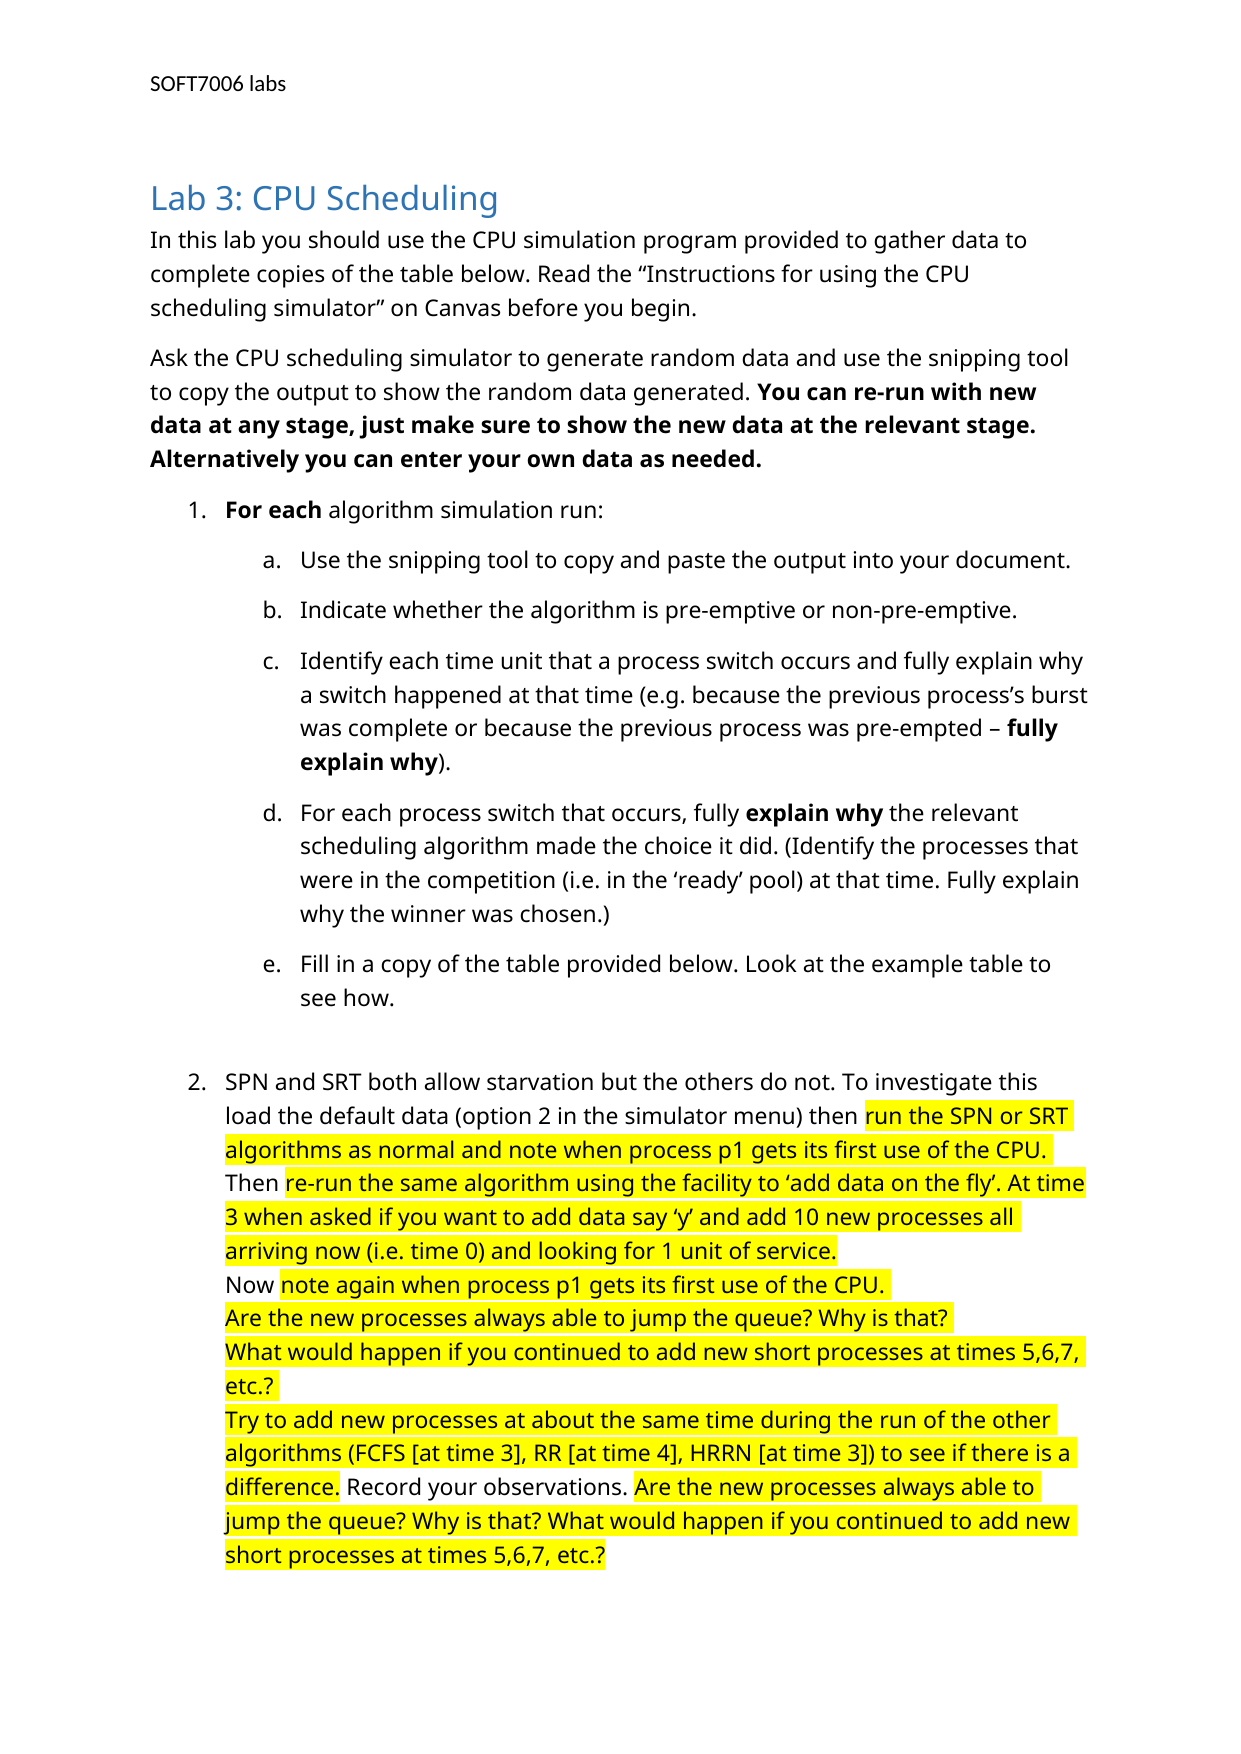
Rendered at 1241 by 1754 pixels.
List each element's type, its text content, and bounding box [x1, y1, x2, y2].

list SPN and SRT both allow starvation but the others do not. To investigate this load the default data (option 2 in the simulator menu) then run the SPN or SRT algorithms as normal and note when process p1 gets its first use of the CPU. Then re-run the same algorithm using the facility to ‘add data on the fly’. At time 3 when asked if you want to add data say ‘y’ and add 10 new processes all arriving now (i.e. time 0) and looking for 1 unit of service. Now note again when process p1 gets its first use of the CPU. Are the new processes always able to jump the queue? Why is that? What would happen if you continued to add new short processes at times 5,6,7, etc.? Try to add new processes at about the same time during the run of the other algorithms (FCFS [at time 3], RR [at time 4], HRRN [at time 3]) to see if there is a difference. Record your observations. Are the new processes always able to jump the queue? Why is that? What would happen if you continued to add new short processes at times 5,6,7, etc.? [187, 1066, 1090, 1570]
list For each algorithm simulation run: [187, 493, 1090, 525]
list Indicate whether the algorithm is pre-emptive or non-pre-emptive. [262, 594, 1090, 626]
list Use the snipping tool to copy and paste the output into your document. [262, 544, 1090, 575]
subtitle Lab 3: CPU Scheduling [150, 175, 1090, 220]
text Ask the CPU scheduling simulator to generate random data and use the snipping tool to copy the output to show the random data generated. You can re-run with new data at any stage, just make sure to show the new data at the relevant stage. Alternatively you can enter your own data as needed. [150, 342, 1090, 474]
list For each process switch that occurs, fully explain why the relevant scheduling algorithm made the choice it did. (Identify the processes that were in the competition (i.e. in the ‘ready’ pool) at that time. Fully explain why the winner was chosen.) [262, 796, 1090, 929]
list Identify each time unit that a process switch occurs and fully explain why a switch happened at that time (e.g. because the previous process’s burst was complete or because the previous process was pre-empted – fully explain why). [262, 645, 1090, 777]
text In this lab you should use the CPU simulation program provided to gather data to complete copies of the table below. Read the “Instructions for using the CPU scheduling simulator” on Canvas before you begin. [150, 224, 1090, 323]
list Fill in a copy of the table provided below. Look at the example table to see how. [262, 948, 1090, 1047]
